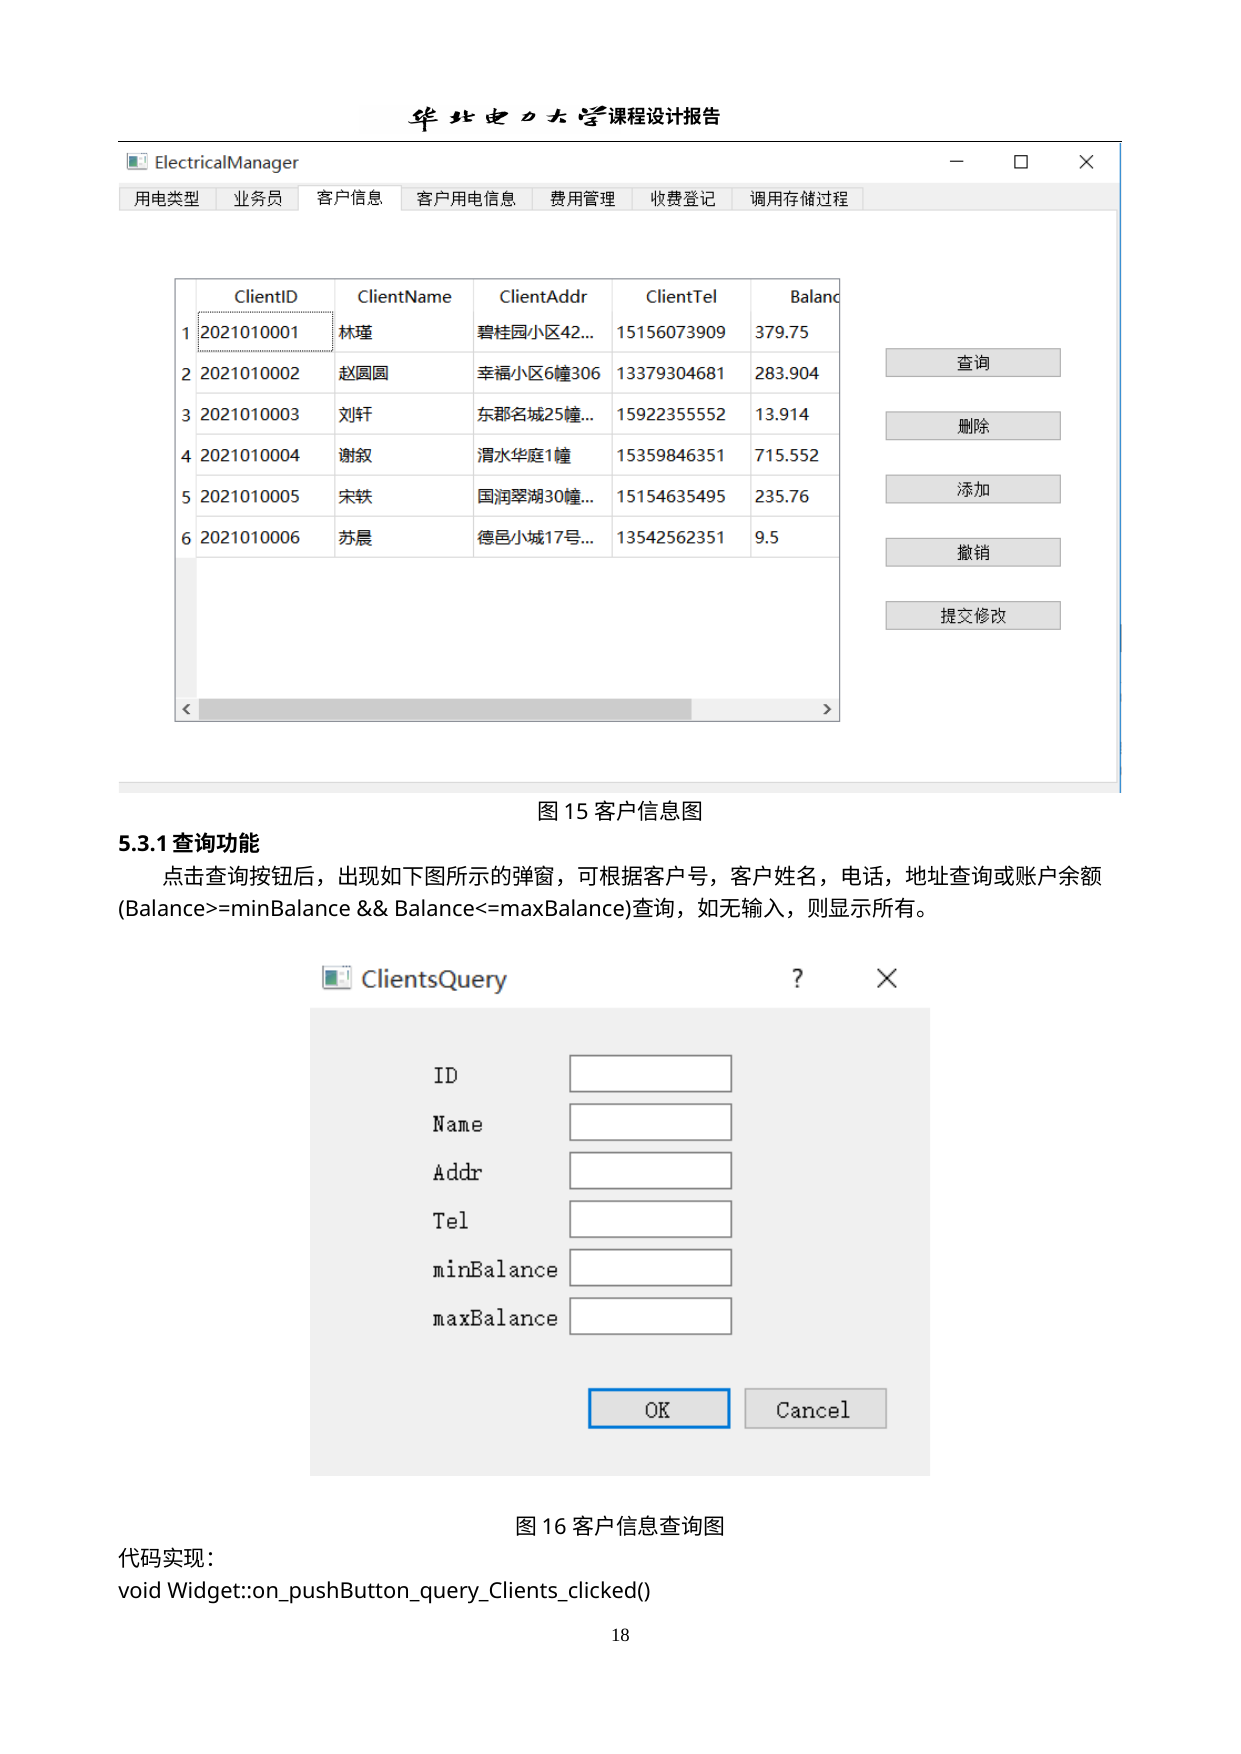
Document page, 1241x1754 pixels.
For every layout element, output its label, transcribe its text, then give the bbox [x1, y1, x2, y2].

text 图16 客户信息查询图 [118, 1508, 1122, 1541]
picture [358, 105, 622, 134]
picture [310, 956, 931, 1476]
text 点击查询按钮后，出现如下图所示的弹窗，可根据客户号，客户姓名，电话，地址查询或账户余额(Balance>=minBalance && Balance<=maxBalance)查询，如无输入，则显示所有。 [118, 858, 1122, 923]
text 5.3.1查询功能 [118, 826, 1122, 858]
text void Widget::on_pushButton_query_Clients_clicked() [118, 1573, 1122, 1606]
picture [118, 143, 1122, 793]
text 图15 客户信息图 [118, 793, 1122, 826]
text 代码实现： [118, 1541, 1122, 1573]
